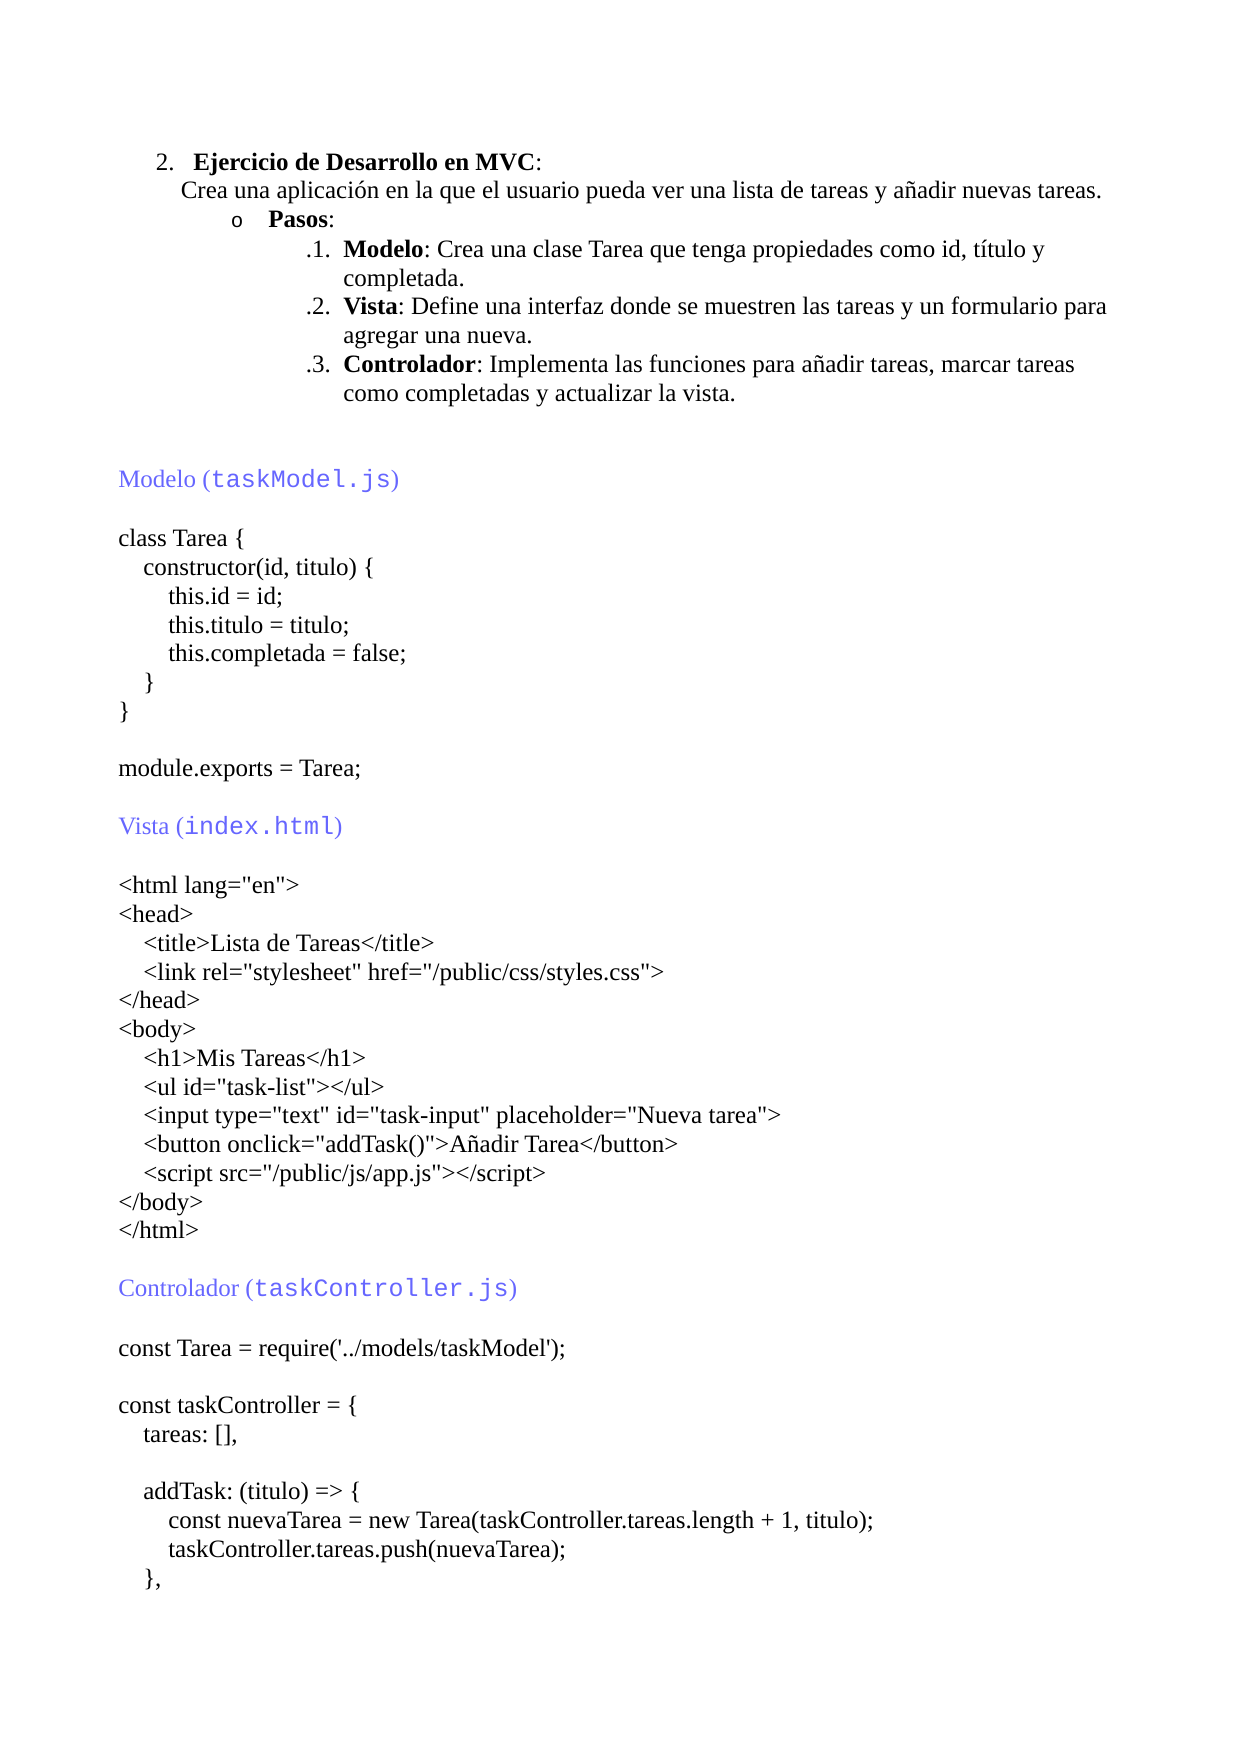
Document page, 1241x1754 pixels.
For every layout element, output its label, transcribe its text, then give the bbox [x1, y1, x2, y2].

text tareas: [], [118, 1419, 1122, 1448]
text constructor(id, titulo) { [118, 552, 1122, 581]
text const nuevaTarea = new Tarea(taskController.tareas.length + 1, titulo); [118, 1505, 1122, 1534]
text this.titulo = titulo; [118, 610, 1122, 638]
text </body> [118, 1187, 1122, 1216]
text Crea una aplicación en la que el usuario pueda ver una lista de tareas y añadir nuevas tareas. [118, 176, 1122, 204]
list Vista: Define una interfaz donde se muestren las tareas y un formulario para agregar una nueva. [306, 291, 1122, 349]
text const taskController = { [118, 1390, 1122, 1419]
text addTask: (titulo) => { [118, 1476, 1122, 1505]
list Ejercicio de Desarrollo en MVC: [156, 147, 1122, 176]
list Pasos: [231, 204, 1122, 234]
text <title>Lista de Tareas</title> [118, 928, 1122, 957]
text } [118, 696, 1122, 725]
text class Tarea { [118, 523, 1122, 552]
text Controlador (taskController.js) [118, 1273, 1122, 1304]
text this.completada = false; [118, 638, 1122, 667]
text module.exports = Tarea; [118, 753, 1122, 782]
text <script src="/public/js/app.js"></script> [118, 1158, 1122, 1187]
text <button onclick="addTask()">Añadir Tarea</button> [118, 1129, 1122, 1158]
text </html> [118, 1216, 1122, 1244]
text <ul id="task-list"></ul> [118, 1072, 1122, 1101]
text Vista (index.html) [118, 811, 1122, 842]
text <h1>Mis Tareas</h1> [118, 1043, 1122, 1072]
text <link rel="stylesheet" href="/public/css/styles.css"> [118, 957, 1122, 986]
text <input type="text" id="task-input" placeholder="Nueva tarea"> [118, 1101, 1122, 1129]
text taskController.tareas.push(nuevaTarea); [118, 1534, 1122, 1563]
text this.id = id; [118, 581, 1122, 610]
text <body> [118, 1014, 1122, 1043]
text }, [118, 1563, 1122, 1591]
text <head> [118, 899, 1122, 928]
text </head> [118, 986, 1122, 1014]
text <html lang="en"> [118, 871, 1122, 899]
list Controlador: Implementa las funciones para añadir tareas, marcar tareas como completadas y actualizar la vista. [306, 349, 1122, 406]
text Modelo (taskModel.js) [118, 464, 1122, 495]
text } [118, 667, 1122, 696]
list Modelo: Crea una clase Tarea que tenga propiedades como id, título y completada. [306, 234, 1122, 291]
text const Tarea = require('../models/taskModel'); [118, 1333, 1122, 1361]
